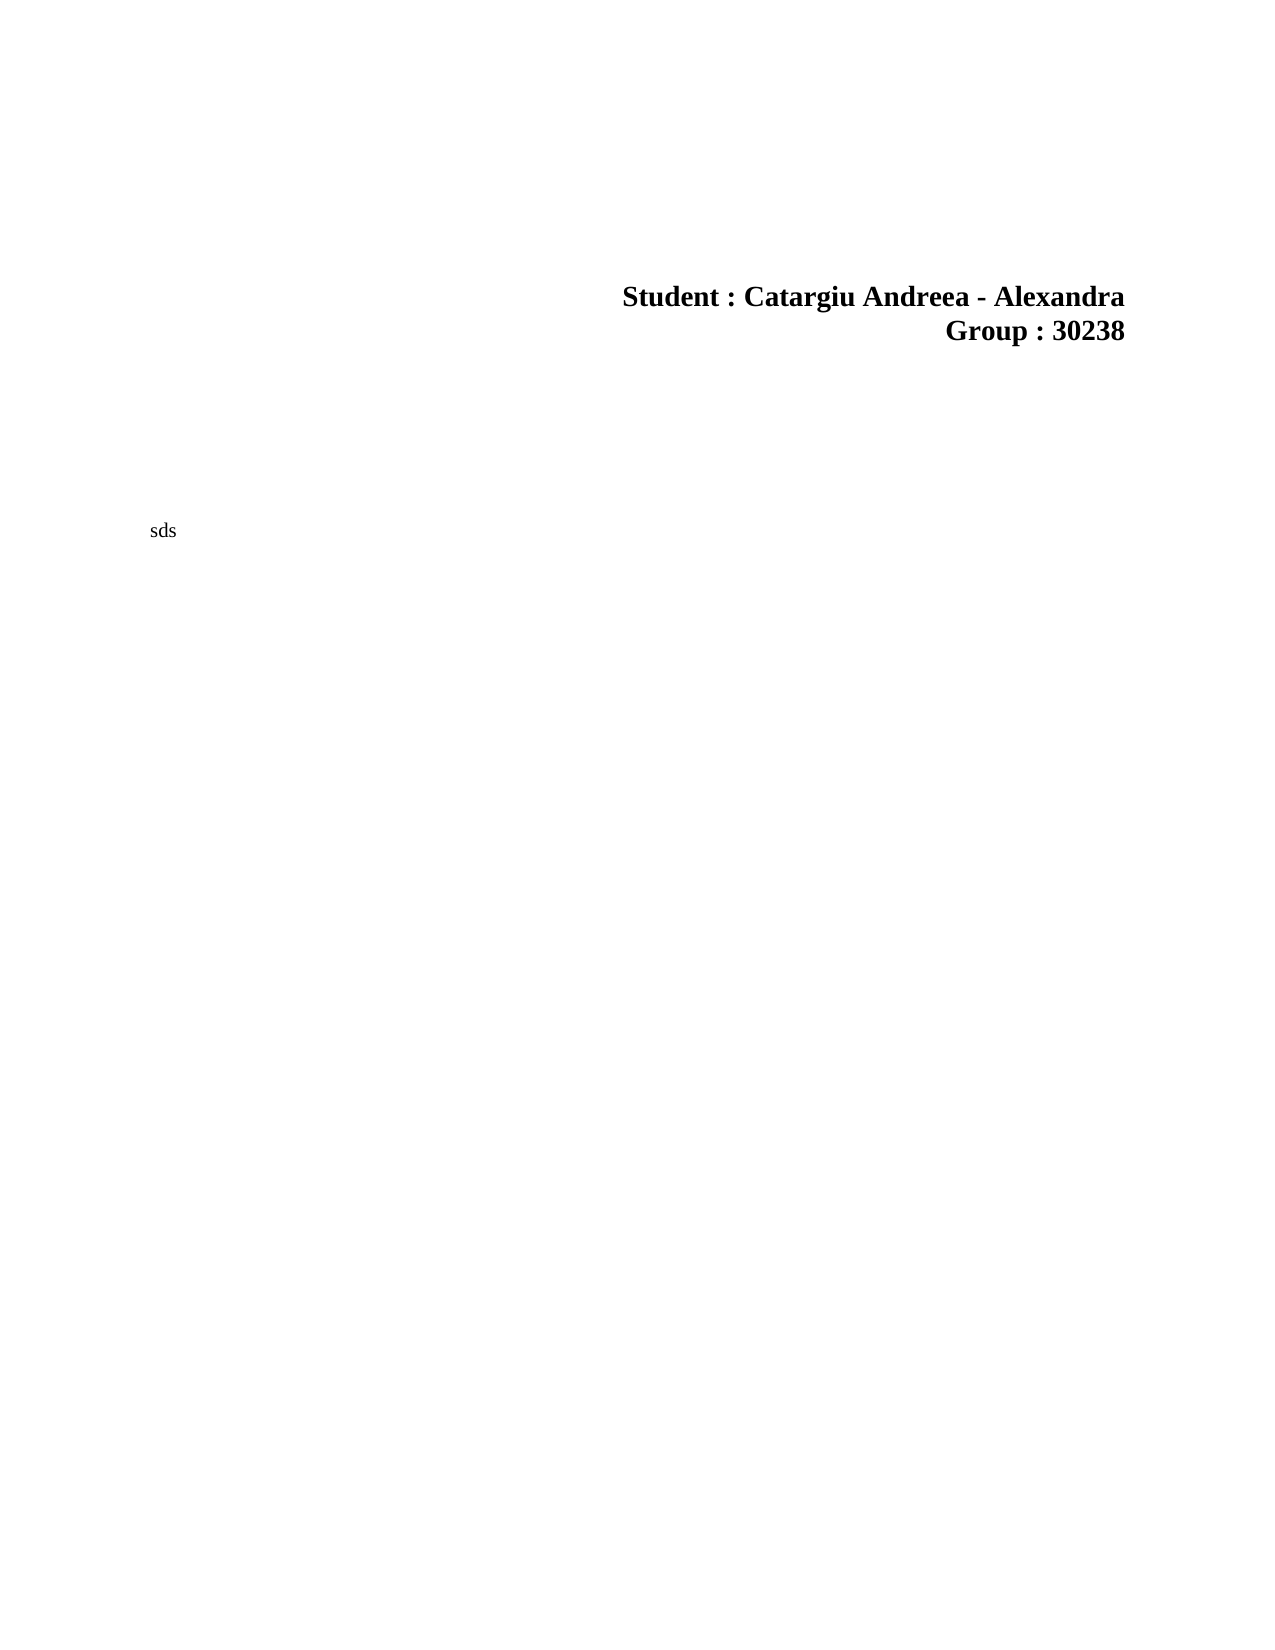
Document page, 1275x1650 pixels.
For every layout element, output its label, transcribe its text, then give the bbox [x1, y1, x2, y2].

text Group : 30238 [150, 313, 1125, 346]
text sds [150, 517, 1087, 542]
title Student : Catargiu Andreea - Alexandra [150, 279, 1125, 313]
